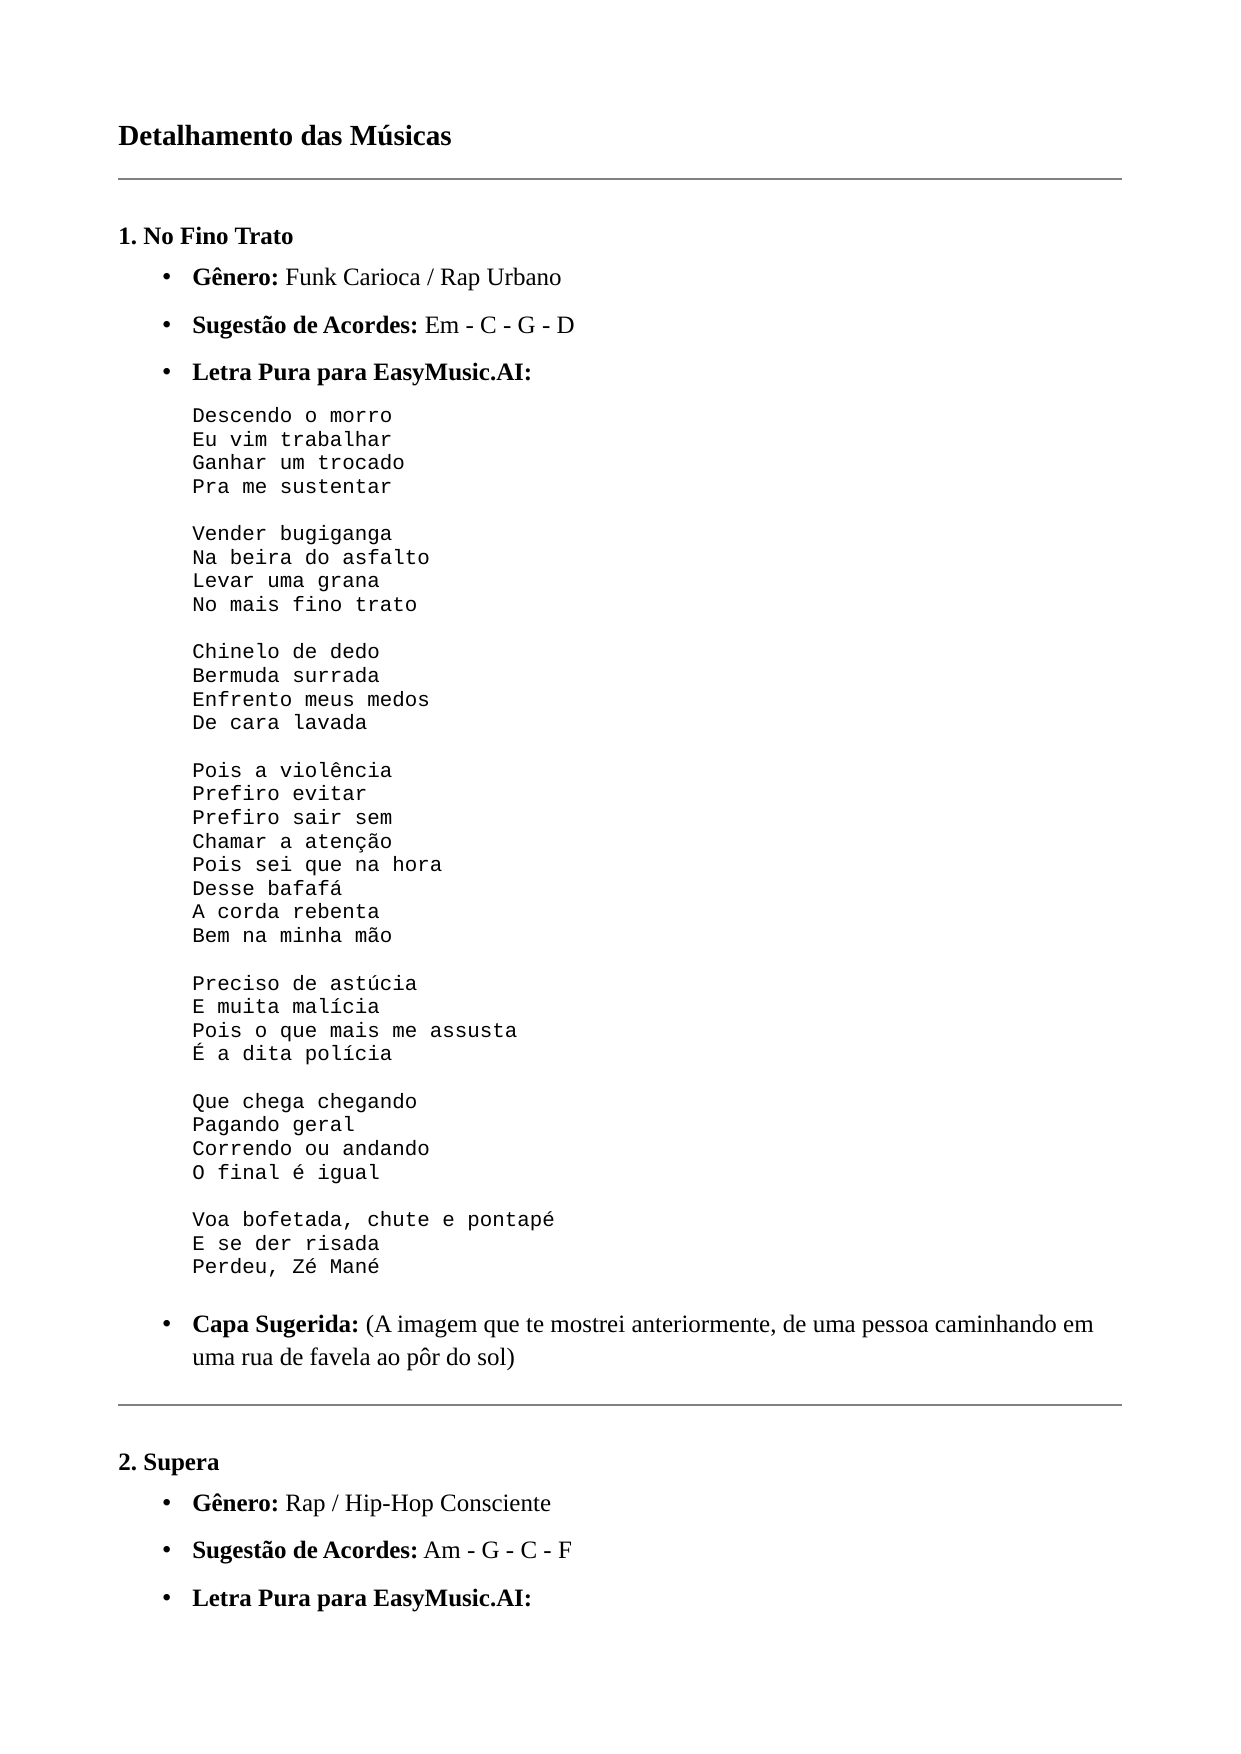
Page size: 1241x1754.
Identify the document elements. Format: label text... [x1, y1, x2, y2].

subtitle 1. No Fino Trato [118, 221, 1122, 250]
list Letra Pura para EasyMusic.AI: [162, 357, 1122, 386]
list Desse bafafá [162, 878, 1122, 902]
list Preciso de astúcia [162, 972, 1122, 996]
list Vender bugiganga [162, 523, 1122, 547]
list Chinelo de dedo [162, 641, 1122, 665]
list Prefiro sair sem [162, 807, 1122, 831]
list Que chega chegando [162, 1091, 1122, 1114]
list Pra me sustentar [162, 476, 1122, 499]
list Perdeu, Zé Mané [162, 1256, 1122, 1280]
list Chamar a atenção [162, 831, 1122, 854]
list Bem na minha mão [162, 925, 1122, 949]
list Eu vim trabalhar [162, 429, 1122, 452]
list Pois sei que na hora [162, 854, 1122, 878]
list Ganhar um trocado [162, 452, 1122, 476]
subtitle 2. Supera [118, 1447, 1122, 1476]
list O final é igual [162, 1162, 1122, 1185]
list É a dita polícia [162, 1043, 1122, 1067]
list Pois a violência [162, 760, 1122, 783]
list Na beira do asfalto [162, 547, 1122, 571]
list No mais fino trato [162, 594, 1122, 618]
list E muita malícia [162, 996, 1122, 1020]
list A corda rebenta [162, 902, 1122, 925]
list Enfrento meus medos [162, 689, 1122, 712]
list Correndo ou andando [162, 1138, 1122, 1162]
list Voa bofetada, chute e pontapé [162, 1209, 1122, 1233]
list Sugestão de Acordes: Am - G - C - F [162, 1536, 1122, 1564]
subtitle Detalhamento das Músicas [118, 118, 1122, 152]
list Levar uma grana [162, 571, 1122, 594]
list Capa Sugerida: (A imagem que te mostrei anteriormente, de uma pessoa caminhando em uma rua de favela ao pôr do sol) [162, 1309, 1122, 1371]
list Gênero: Rap / Hip-Hop Consciente [162, 1488, 1122, 1517]
list Pagando geral [162, 1114, 1122, 1138]
list Bermuda surrada [162, 665, 1122, 689]
list De cara lavada [162, 712, 1122, 736]
list Pois o que mais me assusta [162, 1020, 1122, 1043]
list Letra Pura para EasyMusic.AI: [162, 1583, 1122, 1612]
list Prefiro evitar [162, 783, 1122, 807]
list Sugestão de Acordes: Em - C - G - D [162, 310, 1122, 338]
list Gênero: Funk Carioca / Rap Urbano [162, 262, 1122, 291]
list E se der risada [162, 1233, 1122, 1256]
list Descendo o morro [162, 405, 1122, 429]
